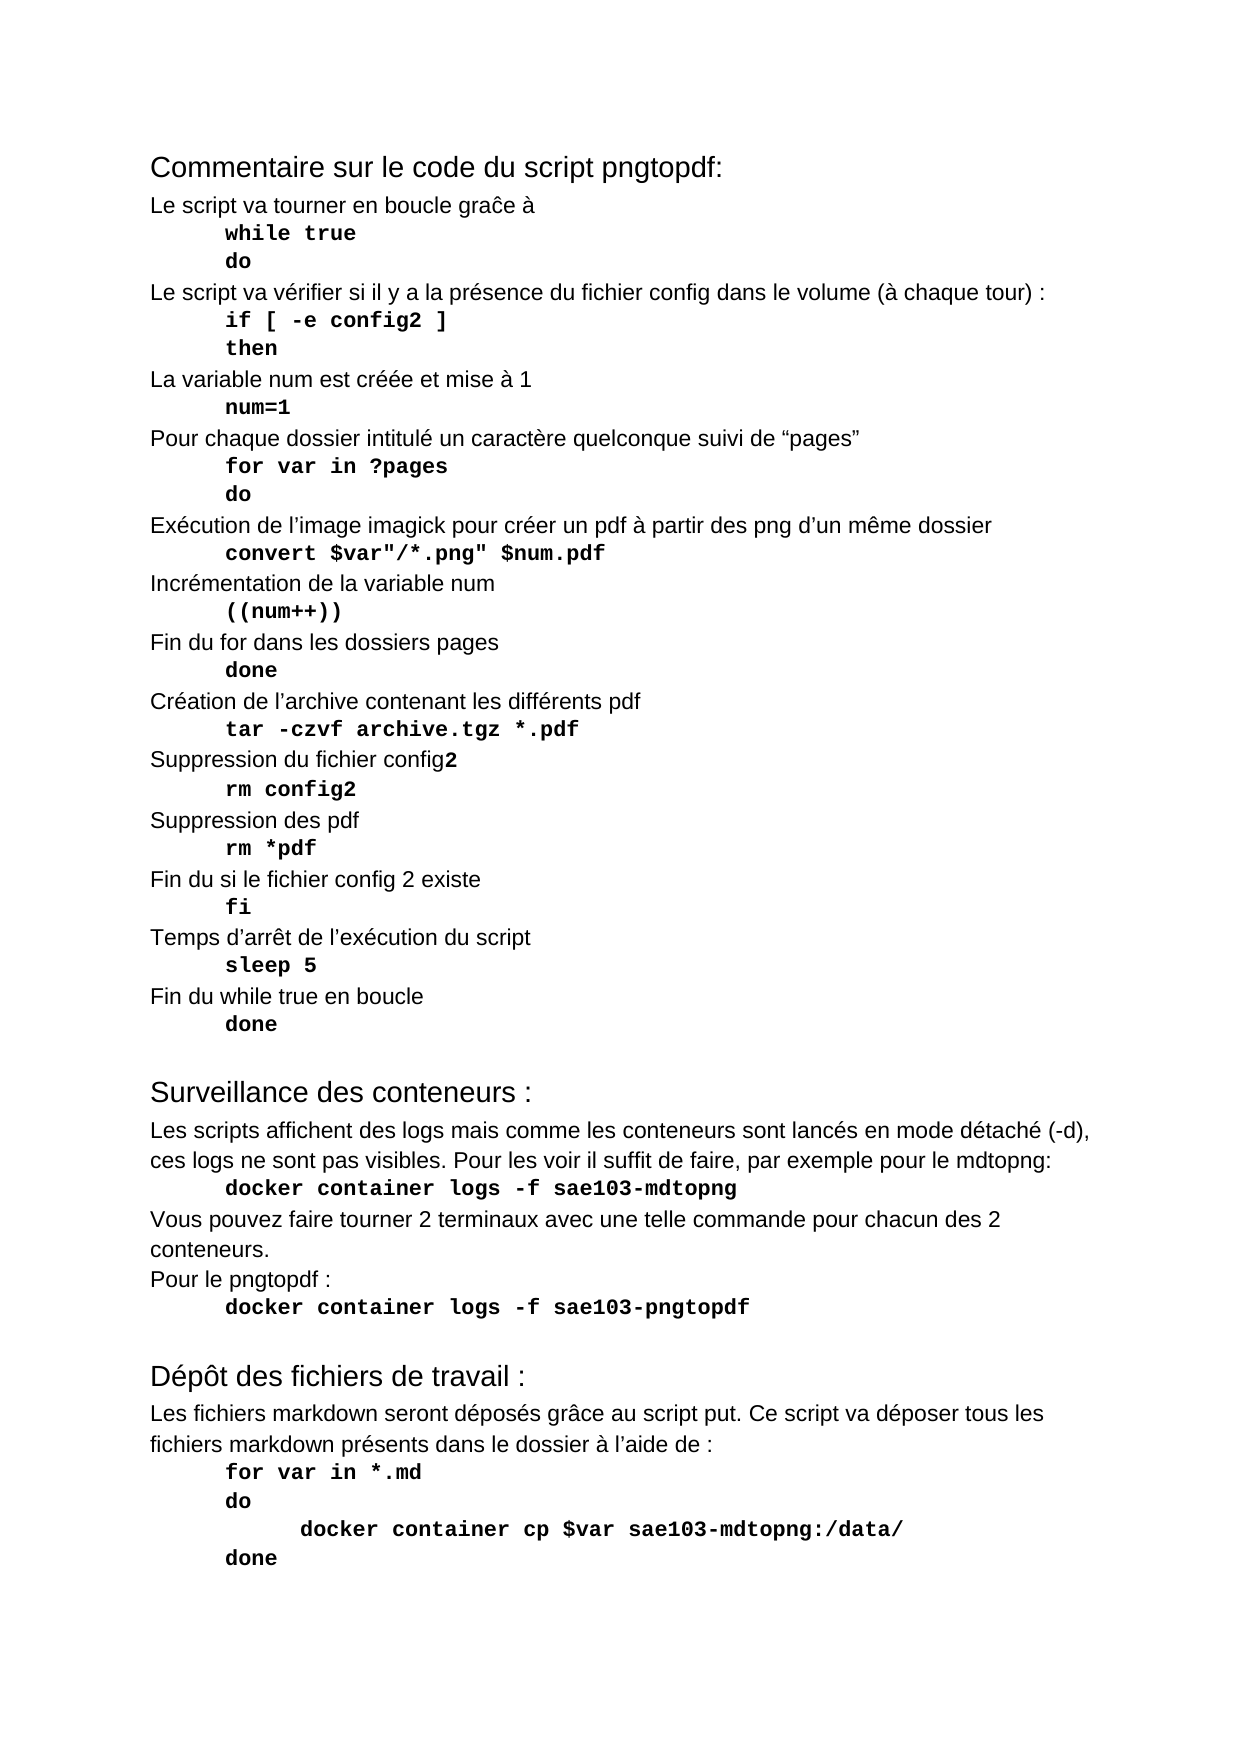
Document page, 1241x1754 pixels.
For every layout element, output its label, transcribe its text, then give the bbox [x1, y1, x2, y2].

text convert $var"/*.png" $num.pdf [150, 542, 1090, 567]
text done [150, 1547, 1090, 1571]
text for var in *.md [150, 1461, 1090, 1486]
text done [150, 1013, 1090, 1038]
text Les scripts affichent des logs mais comme les conteneurs sont lancés en mode détaché (-d), ces logs ne sont pas visibles. Pour les voir il suffit de faire, par exemple pour le mdtopng: [150, 1117, 1090, 1173]
text Vous pouvez faire tourner 2 terminaux avec une telle commande pour chacun des 2 [150, 1206, 1090, 1232]
subtitle Dépôt des fichiers de travail : [150, 1358, 1090, 1392]
text Fin du while true en boucle [150, 983, 1090, 1009]
text Le script va vérifier si il y a la présence du fichier config dans le volume (à chaque tour) : [150, 279, 1090, 305]
text Pour chaque dossier intitulé un caractère quelconque suivi de “pages” [150, 425, 1090, 451]
text Création de l’archive contenant les différents pdf [150, 688, 1090, 714]
text Suppression du fichier config2 [150, 746, 1090, 774]
text conteneurs. [150, 1236, 1090, 1262]
text Le script va tourner en boucle graĉe à [150, 192, 1090, 218]
text Les fichiers markdown seront déposés grâce au script put. Ce script va déposer tous les fichiers markdown présents dans le dossier à l’aide de : [150, 1400, 1090, 1457]
text do [150, 1490, 1090, 1514]
text Pour le pngtopdf : [150, 1266, 1090, 1292]
text fi [150, 896, 1090, 921]
text then [150, 338, 1090, 362]
text Fin du si le fichier config 2 existe [150, 866, 1090, 892]
text Temps d’arrêt de l’exécution du script [150, 924, 1090, 951]
text La variable num est créée et mise à 1 [150, 366, 1090, 392]
text docker container logs -f sae103-pngtopdf [150, 1296, 1090, 1321]
text if [ -e config2 ] [150, 309, 1090, 334]
text tar -czvf archive.tgz *.pdf [150, 718, 1090, 743]
text docker container logs -f sae103-mdtopng [150, 1177, 1090, 1202]
subtitle Surveillance des conteneurs : [150, 1075, 1090, 1108]
text Fin du for dans les dossiers pages [150, 629, 1090, 655]
text done [150, 659, 1090, 684]
text rm *pdf [150, 837, 1090, 862]
text while true [150, 222, 1090, 247]
text Suppression des pdf [150, 807, 1090, 833]
subtitle Commentaire sur le code du script pngtopdf: [150, 150, 1090, 183]
text Exécution de l’image imagick pour créer un pdf à partir des png d’un même dossier [150, 512, 1090, 538]
text for var in ?pages [150, 455, 1090, 480]
text sleep 5 [150, 954, 1090, 979]
text docker container cp $var sae103-mdtopng:/data/ [150, 1518, 1090, 1543]
text num=1 [150, 396, 1090, 421]
text ((num++)) [150, 601, 1090, 625]
text do [150, 251, 1090, 275]
text Incrémentation de la variable num [150, 570, 1090, 597]
text do [150, 483, 1090, 508]
text rm config2 [150, 778, 1090, 803]
